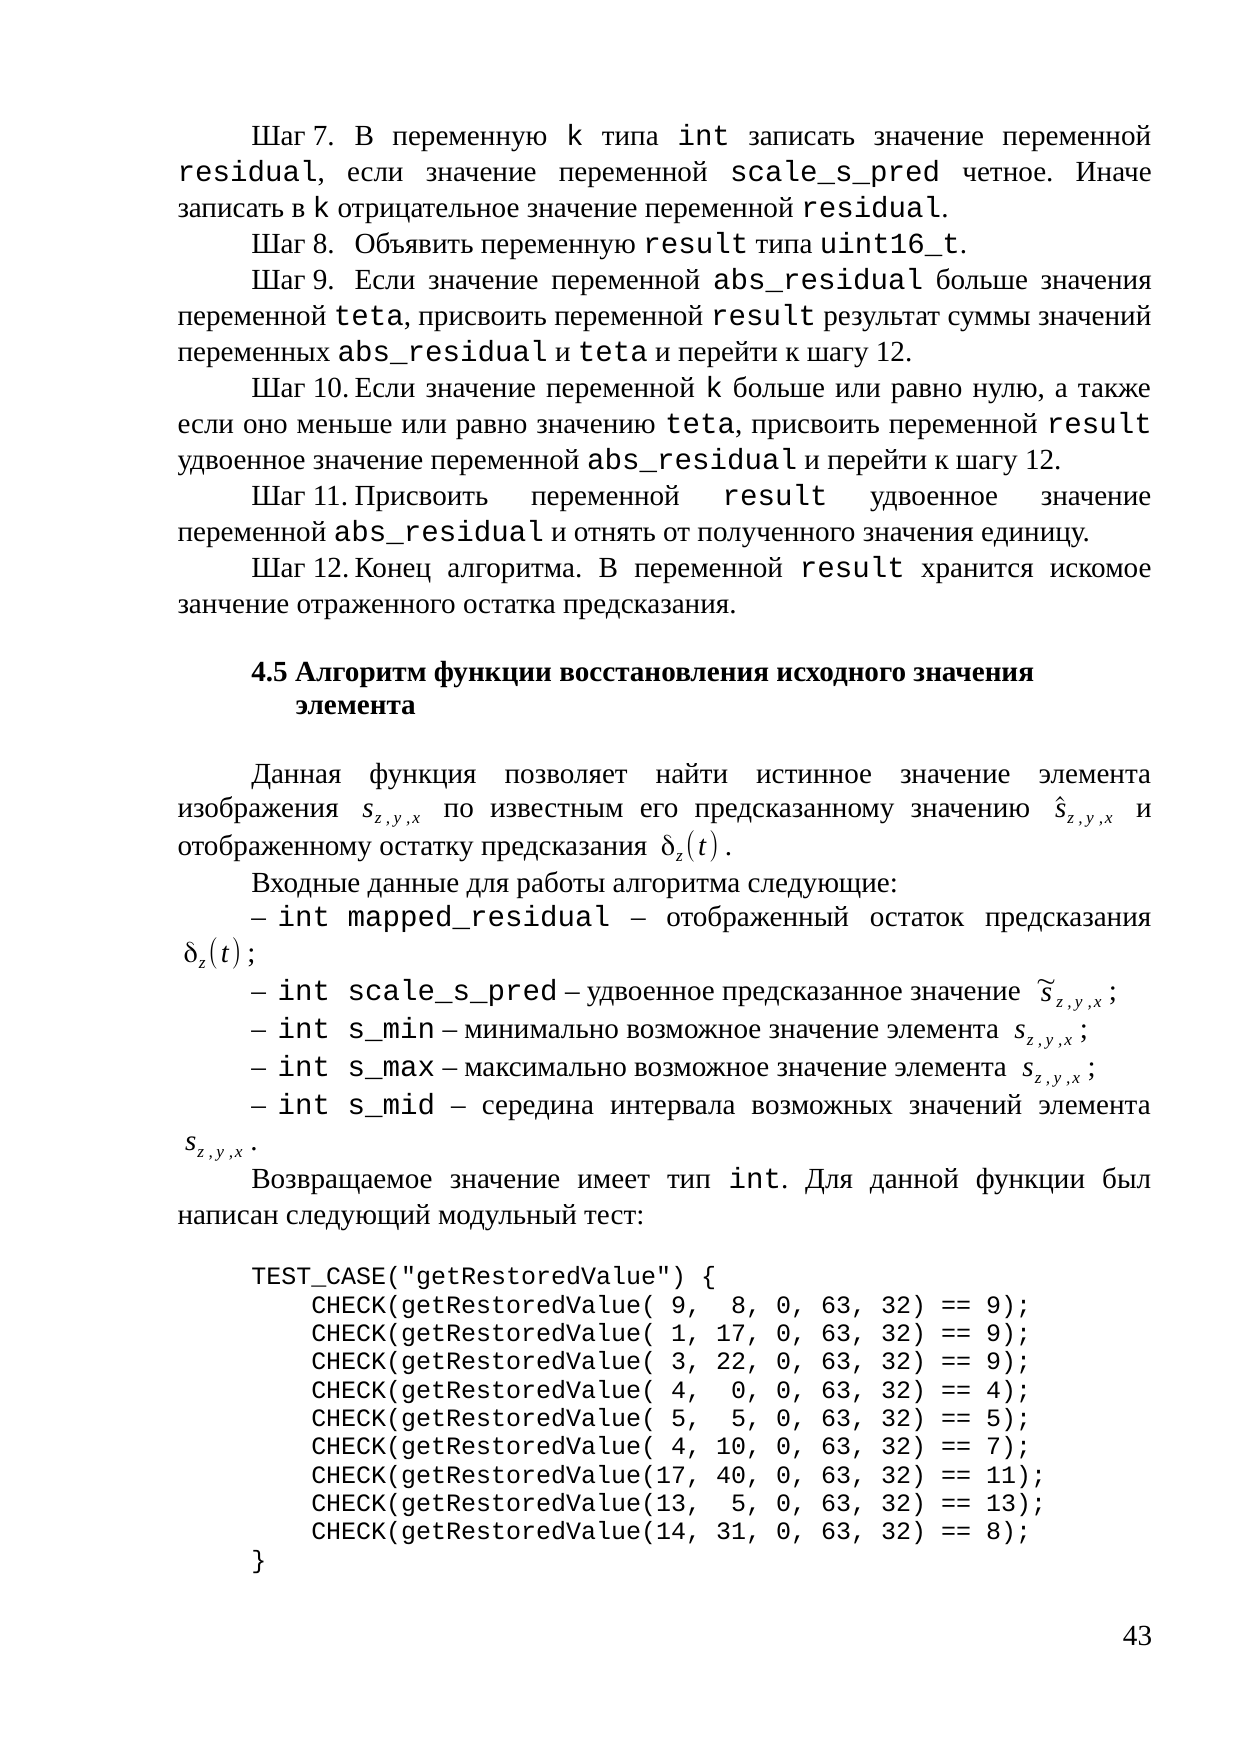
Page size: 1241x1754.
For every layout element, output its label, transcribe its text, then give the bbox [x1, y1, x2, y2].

text – int s_min – минимально возможное значение элемента ; [177, 1011, 1152, 1049]
text } [251, 1547, 1152, 1576]
text Входные данные для работы алгоритма следующие: [177, 866, 1152, 899]
text CHECK(getRestoredValue(14, 31, 0, 63, 32) == 8); [251, 1519, 1152, 1547]
text Шаг 11. Присвоить переменной result удвоенное значение переменной abs_residual и отнять от полученного значения единицу. [177, 478, 1152, 551]
text CHECK(getRestoredValue( 9, 8, 0, 63, 32) == 9); [251, 1292, 1152, 1321]
text CHECK(getRestoredValue( 4, 0, 0, 63, 32) == 4); [251, 1377, 1152, 1406]
text CHECK(getRestoredValue( 5, 5, 0, 63, 32) == 5); [251, 1406, 1152, 1434]
text Шаг 7. В переменную k типа int записать значение переменной residual, если значение переменной scale_s_pred четное. Иначе записать в k отрицательное значение переменной residual. [177, 118, 1152, 226]
text CHECK(getRestoredValue( 1, 17, 0, 63, 32) == 9); [251, 1321, 1152, 1349]
text CHECK(getRestoredValue( 4, 10, 0, 63, 32) == 7); [251, 1434, 1152, 1462]
text Шаг 12. Конец алгоритма. В переменной result хранится искомое занчение отраженного остатка предсказания. [177, 551, 1152, 620]
text CHECK(getRestoredValue(13, 5, 0, 63, 32) == 13); [251, 1491, 1152, 1519]
text – int s_max – максимально возможное значение элемента ; [177, 1049, 1152, 1087]
text TEST_CASE("getRestoredValue") { [251, 1264, 1152, 1292]
text – int s_mid – середина интервала возможных значений элемента . [177, 1087, 1152, 1161]
text – int scale_s_pred – удвоенное предсказанное значение ; [177, 973, 1152, 1011]
text CHECK(getRestoredValue(17, 40, 0, 63, 32) == 11); [251, 1462, 1152, 1491]
text Данная функция позволяет найти истинное значение элемента изображения по известным его предсказанному значению и отображенному остатку предсказания . [177, 756, 1152, 866]
text Шаг 10. Если значение переменной k больше или равно нулю, а также если оно меньше или равно значению teta, присвоить переменной result удвоенное значение переменной abs_residual и перейти к шагу 12. [177, 370, 1152, 478]
text Шаг 8. Объявить переменную result типа uint16_t. [177, 226, 1152, 262]
text Шаг 9. Если значение переменной abs_residual больше значения переменной teta, присвоить переменной result результат суммы значений переменных abs_residual и teta и перейти к шагу 12. [177, 262, 1152, 370]
text – int mapped_residual – отображенный остаток предсказания ; [177, 899, 1152, 973]
text Возвращаемое значение имеет тип int. Для данной функции был написан следующий модульный тест: [177, 1161, 1152, 1230]
text CHECK(getRestoredValue( 3, 22, 0, 63, 32) == 9); [251, 1349, 1152, 1377]
subtitle 4.5 Алгоритм функции восстановления исходного значения элемента [251, 654, 1152, 721]
